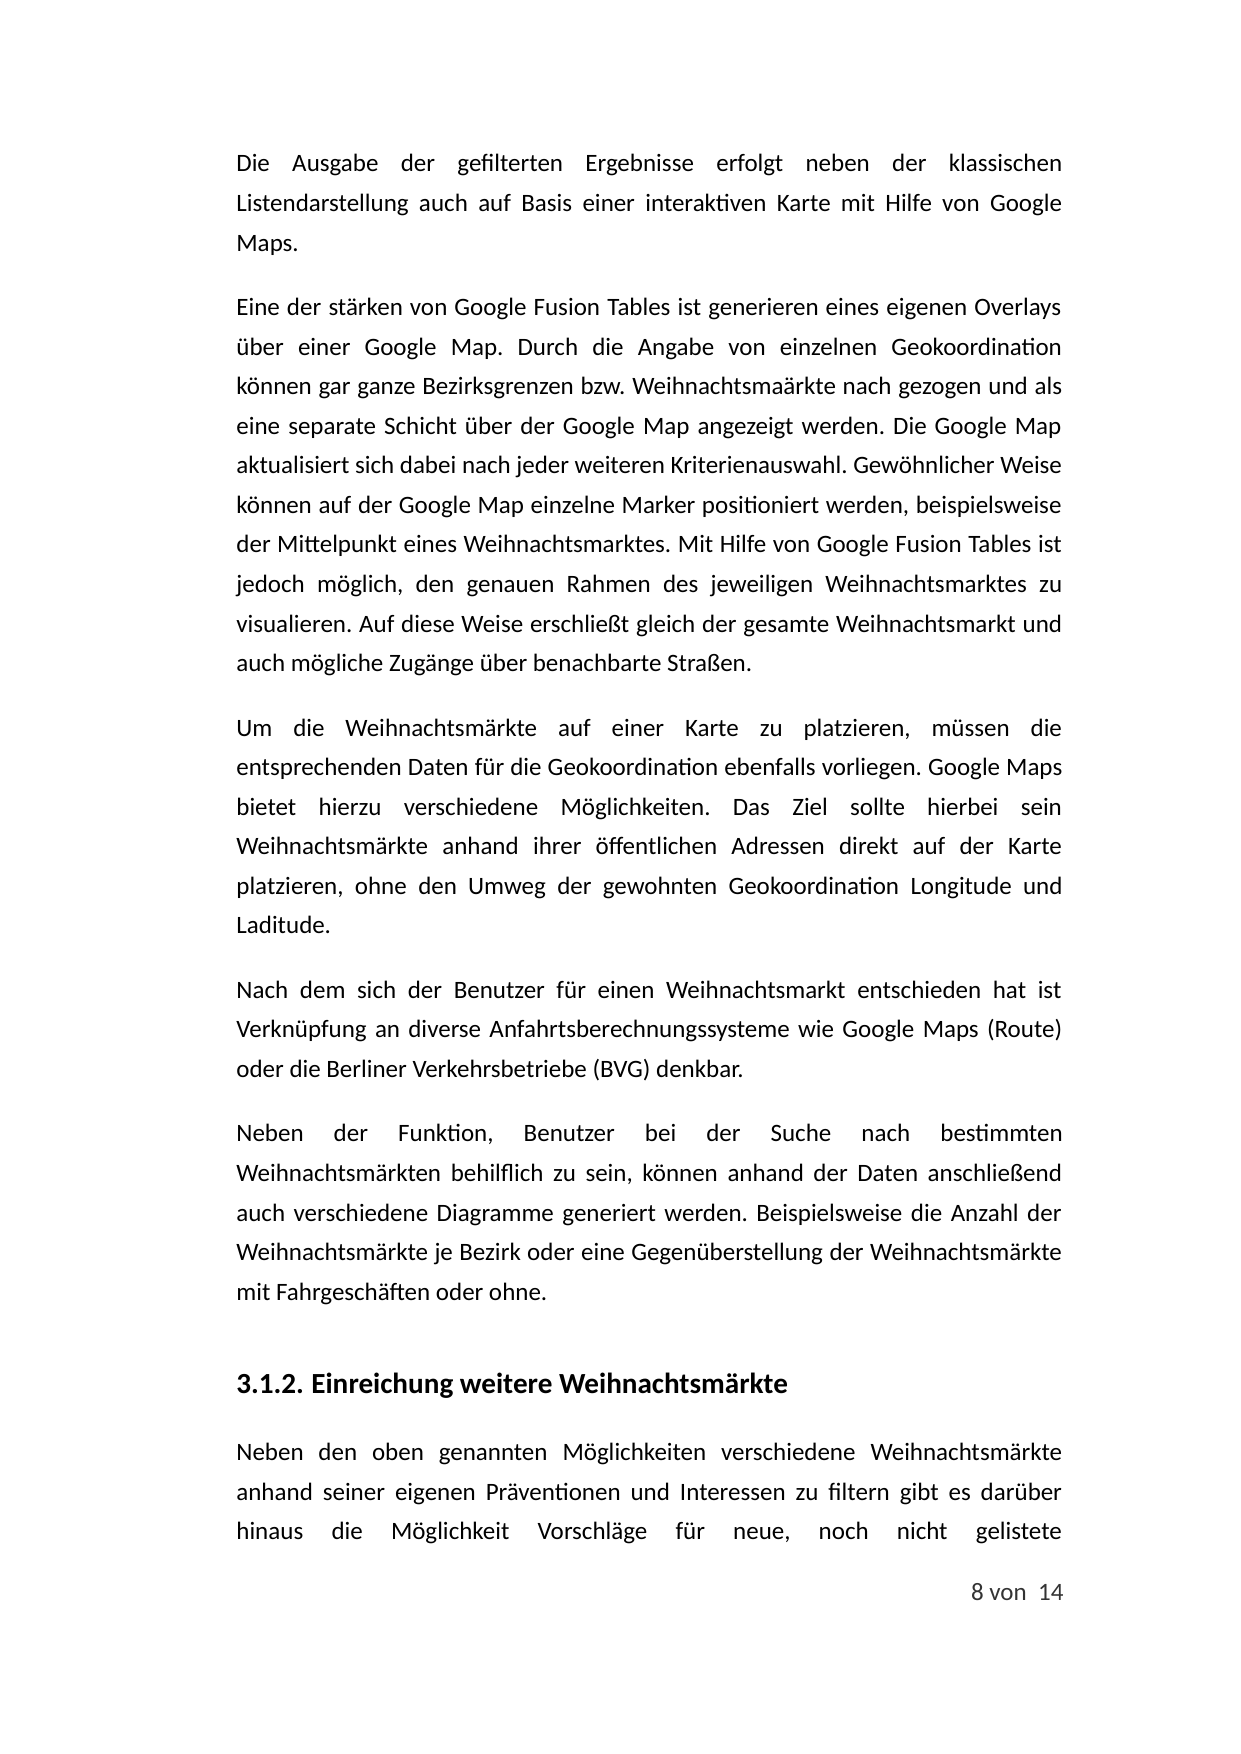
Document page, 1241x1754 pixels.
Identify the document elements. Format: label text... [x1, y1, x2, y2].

text Nach dem sich der Benutzer für einen Weihnachtsmarkt entschieden hat ist Verknüpfung an diverse Anfahrtsberechnungssysteme wie Google Maps (Route) oder die Berliner Verkehrsbetriebe (BVG) denkbar. [236, 974, 1063, 1084]
subtitle Einreichung weitere Weihnachtsmärkte [236, 1365, 1063, 1401]
text Um die Weihnachtsmärkte auf einer Karte zu platzieren, müssen die entsprechenden Daten für die Geokoordination ebenfalls vorliegen. Google Maps bietet hierzu verschiedene Möglichkeiten. Das Ziel sollte hierbei sein Weihnachtsmärkte anhand ihrer öffentlichen Adressen direkt auf der Karte platzieren, ohne den Umweg der gewohnten Geokoordination Longitude und Laditude. [236, 712, 1063, 940]
text Eine der stärken von Google Fusion Tables ist generieren eines eigenen Overlays über einer Google Map. Durch die Angabe von einzelnen Geokoordination können gar ganze Bezirksgrenzen bzw. Weihnachtsmaärkte nach gezogen und als eine separate Schicht über der Google Map angezeigt werden. Die Google Map aktualisiert sich dabei nach jeder weiteren Kriterienauswahl. Gewöhnlicher Weise können auf der Google Map einzelne Marker positioniert werden, beispielsweise der Mittelpunkt eines Weihnachtsmarktes. Mit Hilfe von Google Fusion Tables ist jedoch möglich, den genauen Rahmen des jeweiligen Weihnachtsmarktes zu visualieren. Auf diese Weise erschließt gleich der gesamte Weihnachtsmarkt und auch mögliche Zugänge über benachbarte Straßen. [236, 291, 1063, 678]
text Die Ausgabe der gefilterten Ergebnisse erfolgt neben der klassischen Listendarstellung auch auf Basis einer interaktiven Karte mit Hilfe von Google Maps. [236, 148, 1063, 257]
text Neben der Funktion, Benutzer bei der Suche nach bestimmten Weihnachtsmärkten behilflich zu sein, können anhand der Daten anschließend auch verschiedene Diagramme generiert werden. Beispielsweise die Anzahl der Weihnachtsmärkte je Bezirk oder eine Gegenüberstellung der Weihnachtsmärkte mit Fahrgeschäften oder ohne. [236, 1118, 1063, 1306]
text Neben den oben genannten Möglichkeiten verschiedene Weihnachtsmärkte anhand seiner eigenen Präventionen und Interessen zu filtern gibt es darüber hinaus die Möglichkeit Vorschläge für neue, noch nicht gelistete [236, 1436, 1063, 1546]
